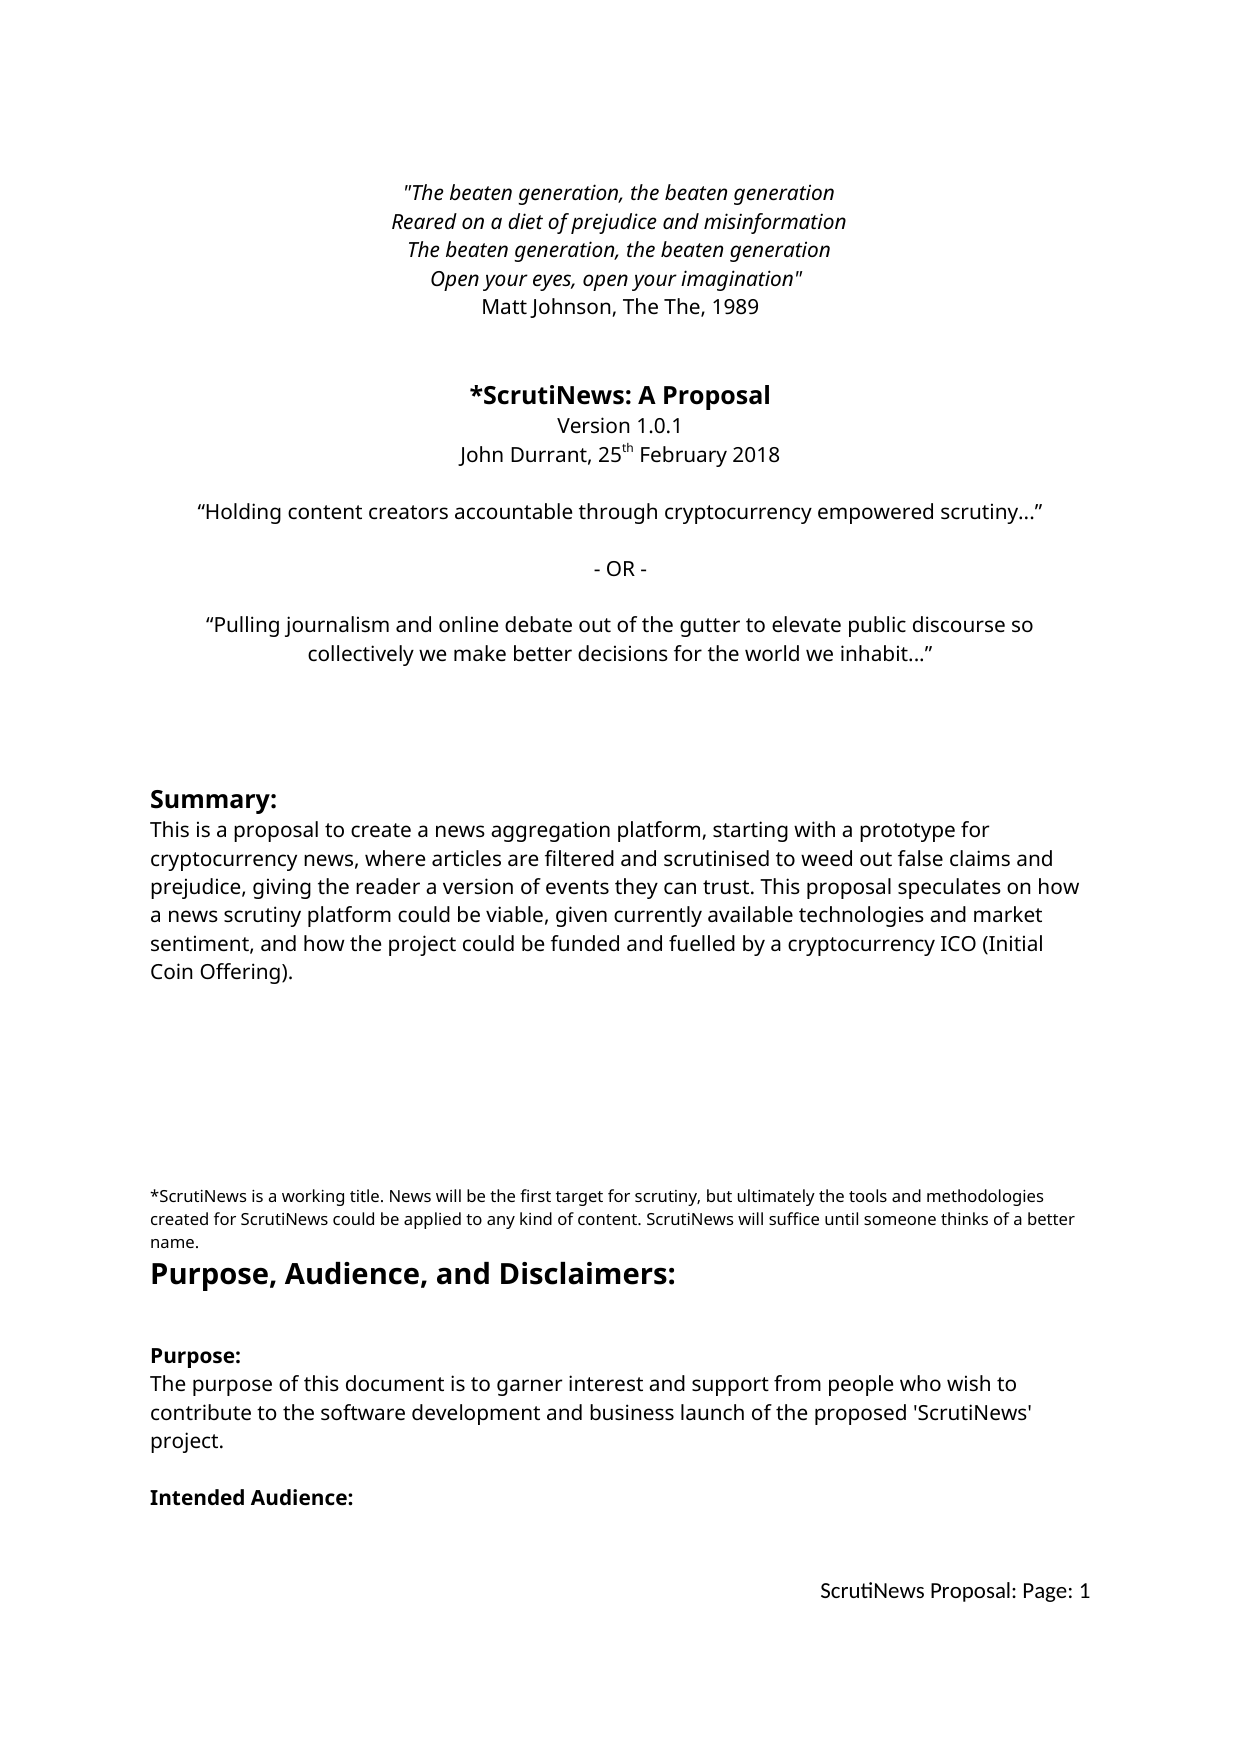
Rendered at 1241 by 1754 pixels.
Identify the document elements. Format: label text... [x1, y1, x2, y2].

text - OR - [150, 554, 1090, 582]
text Purpose: [150, 1341, 1090, 1369]
text John Durrant, 25th February 2018 [150, 440, 1090, 468]
text *ScrutiNews is a working title. News will be the first target for scrutiny, but ultimately the tools and methodologies created for ScrutiNews could be applied to any kind of content. ScrutiNews will suffice until someone thinks of a better name. [150, 1185, 1090, 1253]
text "The beaten generation, the beaten generation [150, 178, 1090, 207]
text The beaten generation, the beaten generation [150, 235, 1090, 264]
text Version 1.0.1 [150, 412, 1090, 440]
text Purpose, Audience, and Disclaimers: [150, 1253, 1090, 1293]
text “Holding content creators accountable through cryptocurrency empowered scrutiny...” [150, 497, 1090, 525]
text This is a proposal to create a news aggregation platform, starting with a prototype for cryptocurrency news, where articles are filtered and scrutinised to weed out false claims and prejudice, giving the reader a version of events they can trust. This proposal speculates on how a news scrutiny platform could be viable, given currently available technologies and market sentiment, and how the project could be funded and fuelled by a cryptocurrency ICO (Initial Coin Offering). [150, 815, 1090, 986]
text *ScrutiNews: A Proposal [150, 377, 1090, 412]
text Summary: [150, 781, 1090, 815]
text “Pulling journalism and online debate out of the gutter to elevate public discourse so collectively we make better decisions for the world we inhabit...” [150, 611, 1090, 667]
text Reared on a diet of prejudice and misinformation [150, 207, 1090, 235]
text The purpose of this document is to garner interest and support from people who wish to contribute to the software development and business launch of the proposed 'ScrutiNews' project. [150, 1369, 1090, 1455]
text Intended Audience: [150, 1483, 1090, 1512]
text Matt Johnson, The The, 1989 [150, 292, 1090, 321]
text Open your eyes, open your imagination" [150, 264, 1090, 292]
